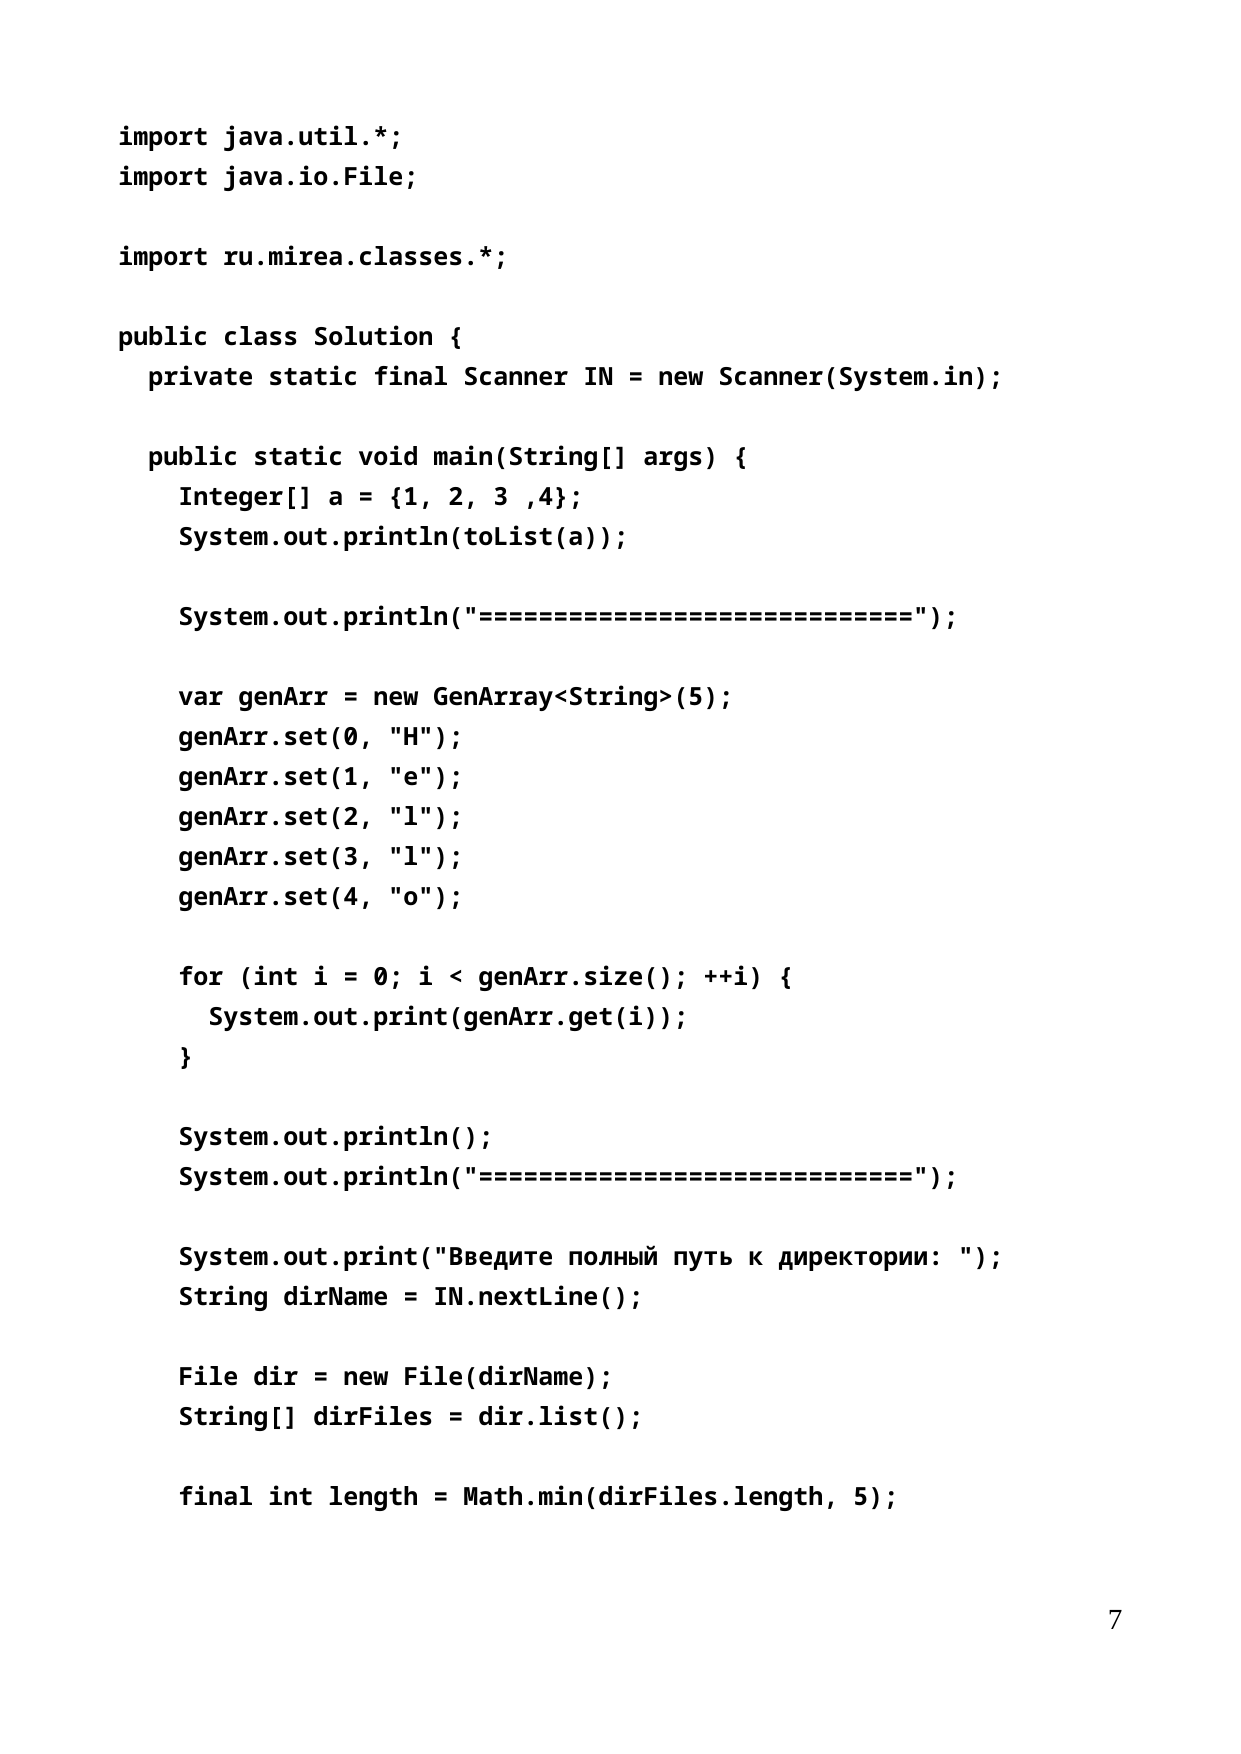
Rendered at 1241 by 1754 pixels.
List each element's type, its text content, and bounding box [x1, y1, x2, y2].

text import java.util.*; [118, 118, 1122, 152]
text private static final Scanner IN = new Scanner(System.in); [118, 358, 1122, 392]
text for (int i = 0; i < genArr.size(); ++i) { [118, 958, 1122, 992]
text final int length = Math.min(dirFiles.length, 5); [118, 1478, 1122, 1512]
text System.out.println(); [118, 1118, 1122, 1152]
text var genArr = new GenArray<String>(5); [118, 678, 1122, 712]
text genArr.set(1, "e"); [118, 758, 1122, 792]
text genArr.set(3, "l"); [118, 838, 1122, 872]
text File dir = new File(dirName); [118, 1358, 1122, 1392]
text System.out.println(toList(a)); [118, 518, 1122, 552]
text String dirName = IN.nextLine(); [118, 1278, 1122, 1312]
text String[] dirFiles = dir.list(); [118, 1398, 1122, 1432]
text genArr.set(0, "H"); [118, 718, 1122, 752]
text import ru.mirea.classes.*; [118, 238, 1122, 272]
text genArr.set(2, "l"); [118, 798, 1122, 832]
text System.out.println("============================="); [118, 598, 1122, 632]
text public static void main(String[] args) { [118, 438, 1122, 472]
text System.out.print("Введите полный путь к директории: "); [118, 1238, 1122, 1272]
text import java.io.File; [118, 158, 1122, 192]
text public class Solution { [118, 318, 1122, 352]
text System.out.print(genArr.get(i)); [118, 998, 1122, 1032]
text System.out.println("============================="); [118, 1158, 1122, 1192]
text } [118, 1038, 1122, 1072]
text genArr.set(4, "o"); [118, 878, 1122, 912]
text Integer[] a = {1, 2, 3 ,4}; [118, 478, 1122, 512]
